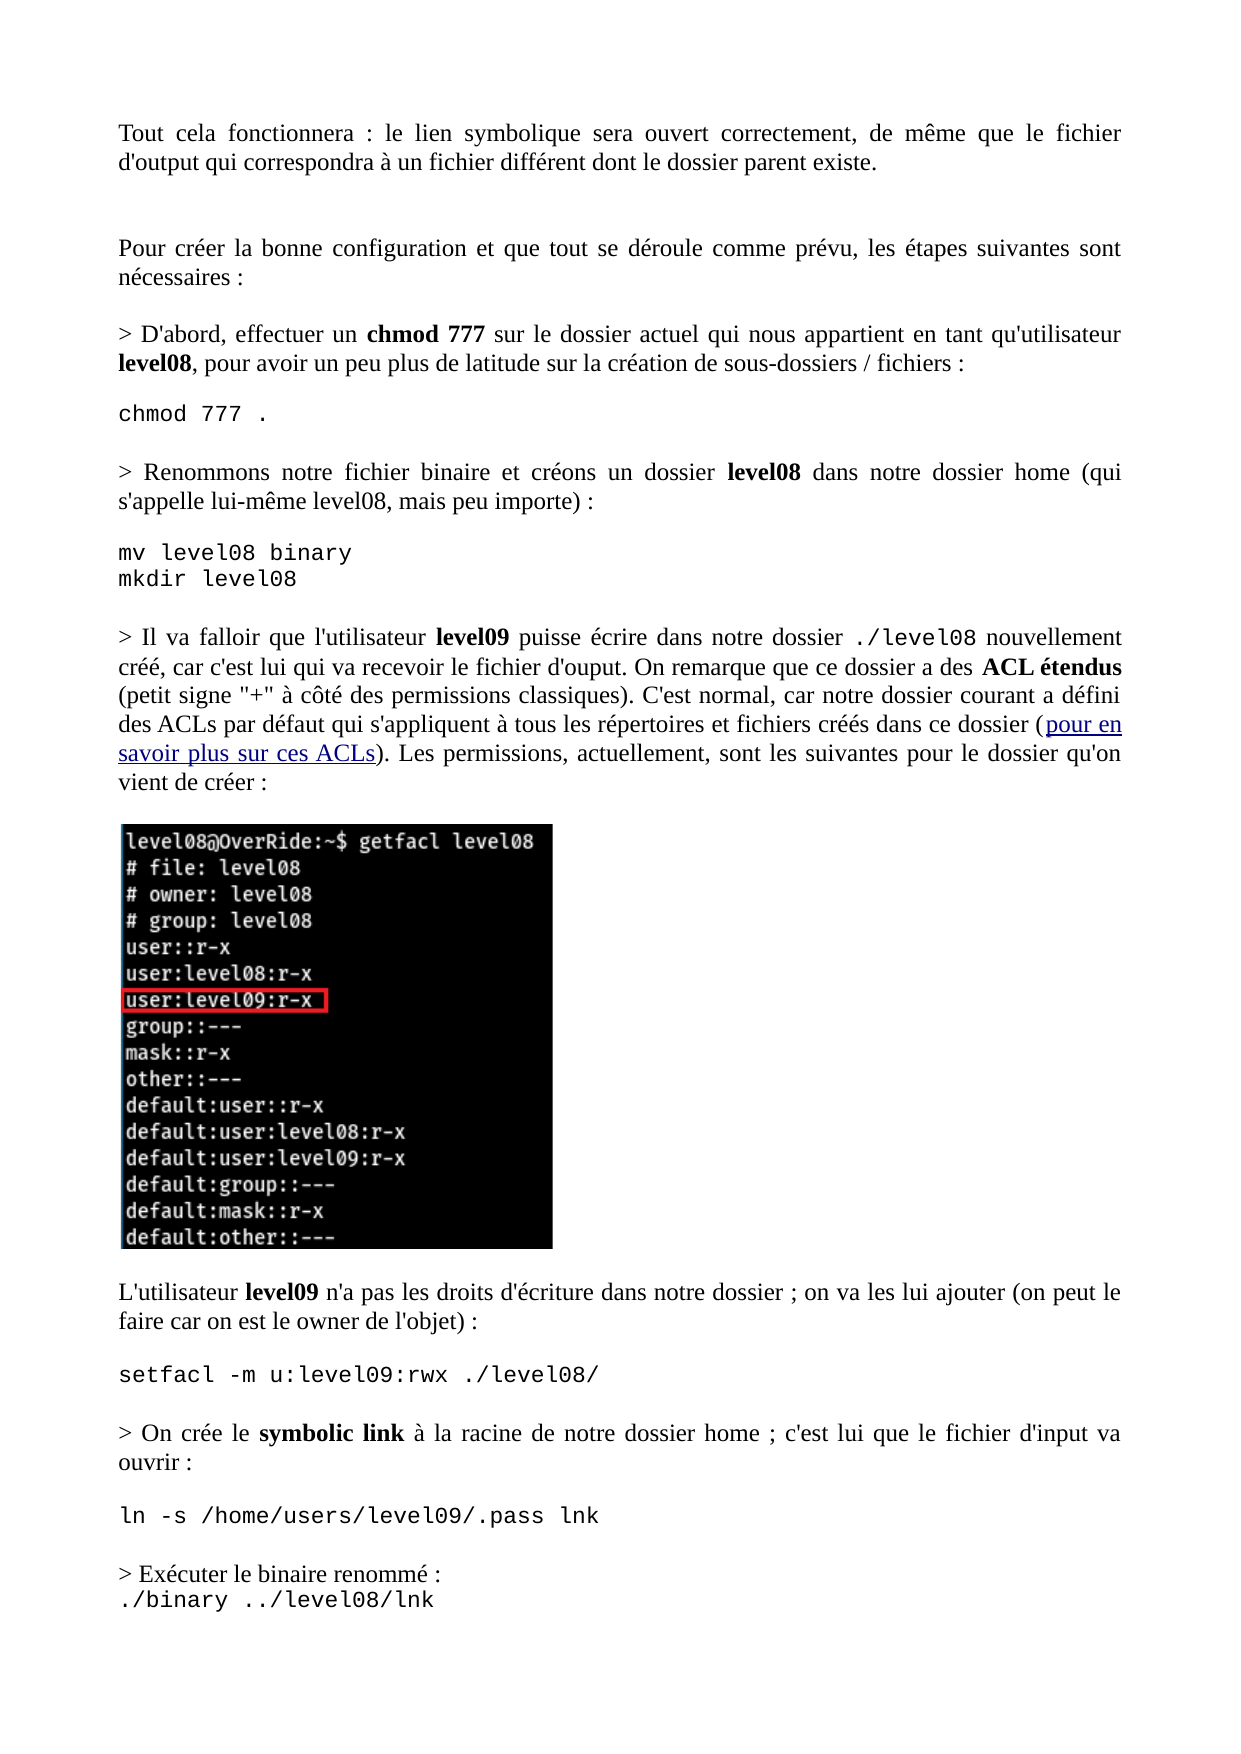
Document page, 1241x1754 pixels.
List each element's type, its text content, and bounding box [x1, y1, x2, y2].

text > Il va falloir que l'utilisateur level09 puisse écrire dans notre dossier ./level08 nouvellement créé, car c'est lui qui va recevoir le fichier d'ouput. On remarque que ce dossier a des ACL étendus (petit signe "+" à côté des permissions classiques). C'est normal, car notre dossier courant a défini des ACLs par défaut qui s'appliquent à tous les répertoires et fichiers créés dans ce dossier (pour en savoir plus sur ces ACLs). Les permissions, actuellement, sont les suivantes pour le dossier qu'on vient de créer : [118, 622, 1122, 796]
text L'utilisateur level09 n'a pas les droits d'écriture dans notre dossier ; on va les lui ajouter (on peut le faire car on est le owner de l'objet) : [118, 1277, 1122, 1335]
text mkdir level08 [118, 567, 1122, 593]
text > D'abord, effectuer un chmod 777 sur le dossier actuel qui nous appartient en tant qu'utilisateur level08, pour avoir un peu plus de latitude sur la création de sous-dossiers / fichiers : [118, 319, 1122, 377]
text > Exécuter le binaire renommé : [118, 1559, 1122, 1588]
text Pour créer la bonne configuration et que tout se déroule comme prévu, les étapes suivantes sont nécessaires : [118, 233, 1122, 291]
text mv level08 binary [118, 541, 1122, 567]
text setfacl -m u:level09:rwx ./level08/ [118, 1364, 1122, 1390]
text > On crée le symbolic link à la racine de notre dossier home ; c'est lui que le fichier d'input va ouvrir : [118, 1418, 1122, 1476]
text ln -s /home/users/level09/.pass lnk [118, 1505, 1122, 1531]
text Tout cela fonctionnera : le lien symbolique sera ouvert correctement, de même que le fichier d'output qui correspondra à un fichier différent dont le dossier parent existe. [118, 118, 1122, 176]
text > Renommons notre fichier binaire et créons un dossier level08 dans notre dossier home (qui s'appelle lui-même level08, mais peu importe) : [118, 457, 1122, 515]
text ./binary ../level08/lnk [118, 1588, 1122, 1614]
text chmod 777 . [118, 403, 1122, 429]
